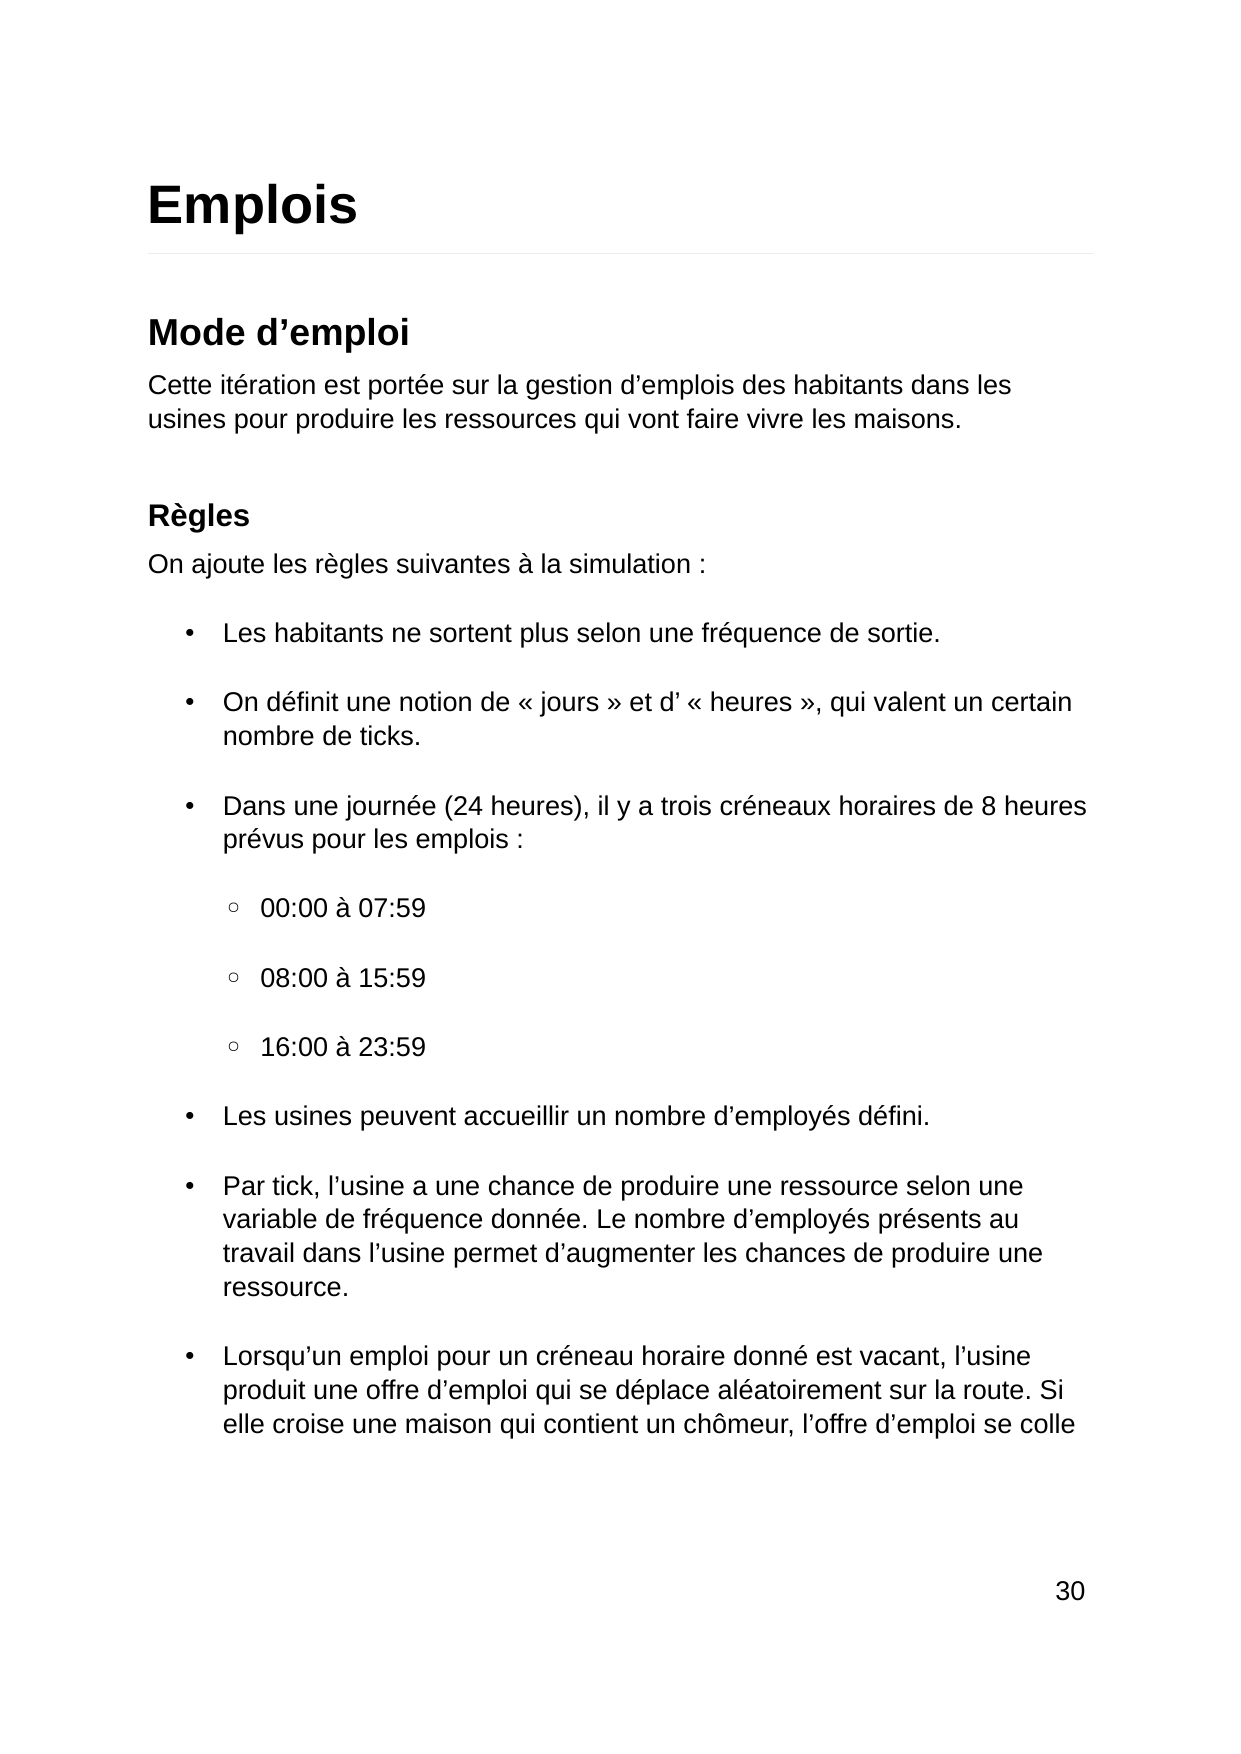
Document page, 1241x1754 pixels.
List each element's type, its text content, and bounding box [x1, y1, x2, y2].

subtitle Emplois [148, 173, 1093, 253]
text Mode d’emploi [148, 310, 1093, 353]
list 00:00 à 07:59 [223, 892, 1093, 924]
list Dans une journée (24 heures), il y a trois créneaux horaires de 8 heures prévus pour les emplois : [185, 789, 1093, 854]
list 16:00 à 23:59 [223, 1031, 1093, 1062]
text On ajoute les règles suivantes à la simulation : [148, 548, 1093, 579]
list Les habitants ne sortent plus selon une fréquence de sortie. [185, 617, 1093, 648]
list On définit une notion de « jours » et d’ « heures », qui valent un certain nombre de ticks. [185, 686, 1093, 752]
list 08:00 à 15:59 [223, 962, 1093, 993]
text Cette itération est portée sur la gestion d’emplois des habitants dans les usines pour produire les ressources qui vont faire vivre les maisons. [148, 369, 1093, 434]
list Par tick, l’usine a une chance de produire une ressource selon une variable de fréquence donnée. Le nombre d’employés présents au travail dans l’usine permet d’augmenter les chances de produire une ressource. [185, 1169, 1093, 1302]
list Lorsqu’un emploi pour un créneau horaire donné est vacant, l’usine produit une offre d’emploi qui se déplace aléatoirement sur la route. Si elle croise une maison qui contient un chômeur, l’offre d’emploi se colle [185, 1340, 1093, 1439]
list Les usines peuvent accueillir un nombre d’employés défini. [185, 1100, 1093, 1132]
text Règles [148, 497, 1093, 533]
